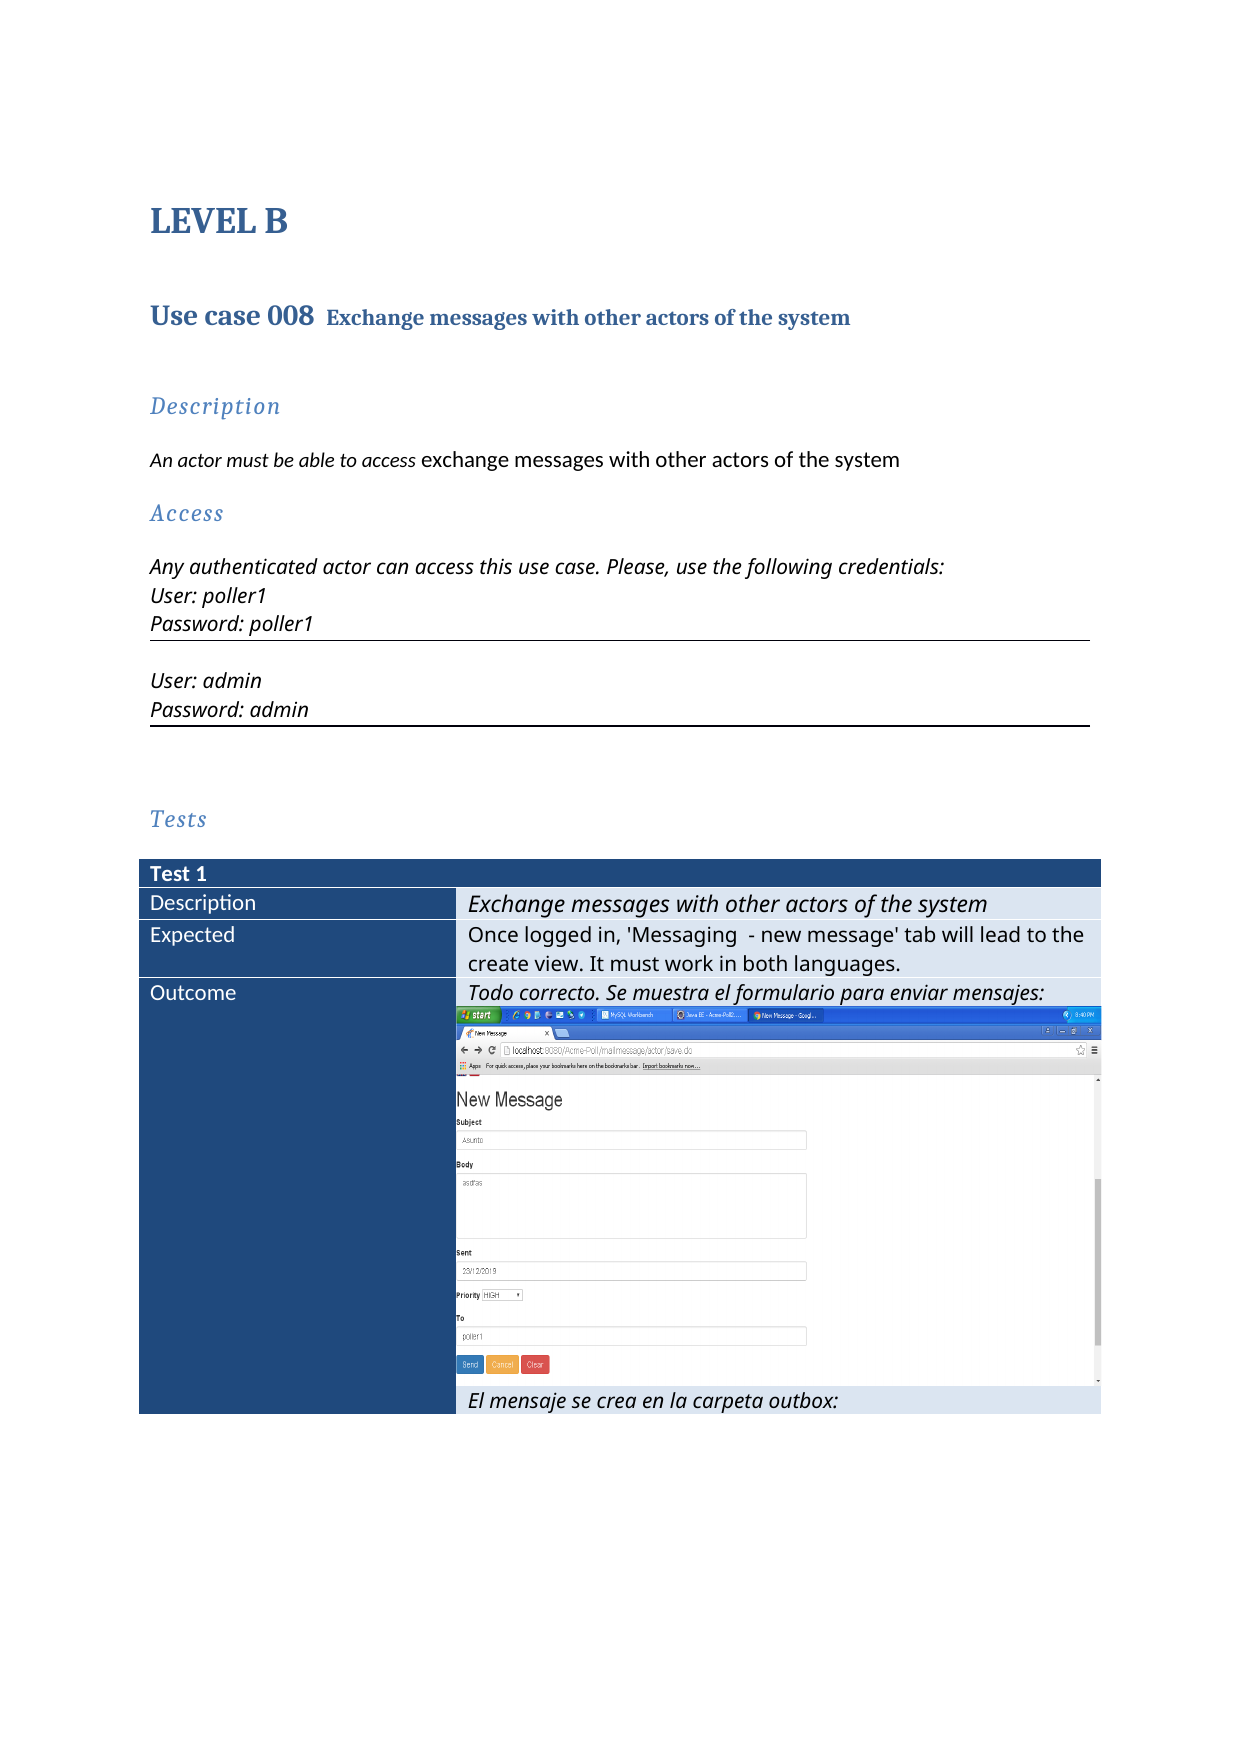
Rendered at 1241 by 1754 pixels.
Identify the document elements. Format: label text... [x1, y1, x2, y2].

table_cell Outcome [139, 978, 456, 1414]
subtitle LEVEL B [150, 200, 1090, 243]
picture [456, 1006, 1102, 1386]
text User: admin [150, 666, 1090, 695]
text An actor must be able to access exchange messages with other actors of the system [150, 445, 1090, 473]
table_cell Expected [139, 920, 456, 977]
table_cell El mensaje se crea en la carpeta outbox: [456, 1386, 1101, 1414]
text Password: admin [150, 695, 1090, 725]
subtitle Use case 008 Exchange messages with other actors of the system [150, 299, 1090, 333]
table_cell Description [139, 888, 456, 919]
table_cell Once logged in, 'Messaging - new message' tab will lead to the create view. It must work in both languages. [456, 920, 1101, 977]
text User: poller1 [150, 581, 1090, 609]
table_cell Exchange messages with other actors of the system [456, 888, 1101, 919]
table_cell Todo correcto. Se muestra el formulario para enviar mensajes: [456, 978, 1101, 1006]
text Password: poller1 [150, 609, 1090, 640]
text Any authenticated actor can access this use case. Please, use the following credentials: [150, 552, 1090, 581]
subtitle Tests [150, 805, 1090, 834]
table_header Test 1 [139, 859, 1101, 887]
subtitle Access [150, 498, 1090, 527]
subtitle Description [150, 392, 1090, 420]
